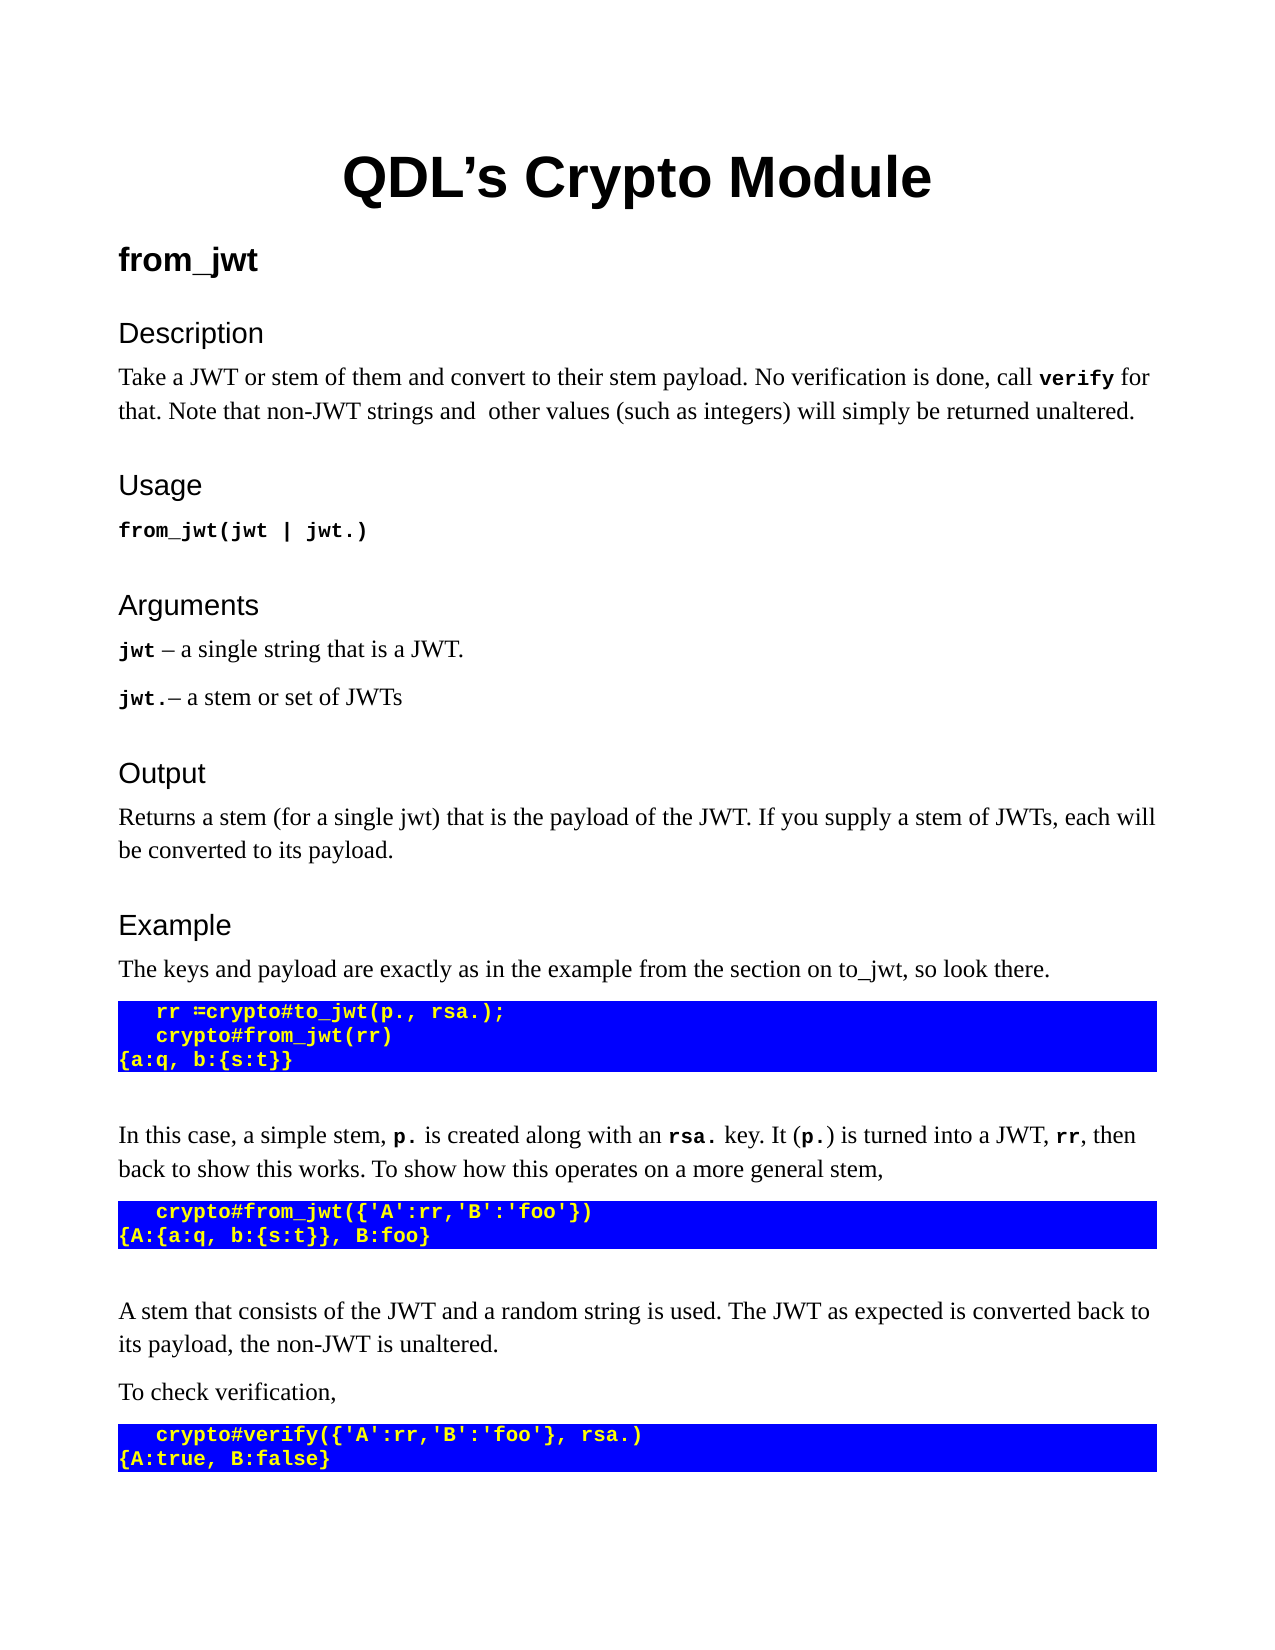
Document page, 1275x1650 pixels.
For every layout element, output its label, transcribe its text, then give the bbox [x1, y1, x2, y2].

text The keys and payload are exactly as in the example from the section on to_jwt, so look there. [118, 954, 1157, 982]
text jwt – a single string that is a JWT. [118, 634, 1157, 663]
text {A:{a:q, b:{s:t}}, B:foo} [118, 1225, 1157, 1249]
text To check verification, [118, 1377, 1157, 1406]
text crypto#verify({'A':rr,'B':'foo'}, rsa.) {A:true, B:false} [118, 1424, 1157, 1472]
text In this case, a simple stem, p. is created along with an rsa. key. It (p.) is turned into a JWT, rr, then back to show this works. To show how this operates on a more general stem, [118, 1120, 1157, 1182]
subtitle Usage [118, 468, 1157, 502]
subtitle Arguments [118, 588, 1157, 621]
text jwt.– a stem or set of JWTs [118, 682, 1157, 712]
text rr ≔crypto#to_jwt(p., rsa.); crypto#from_jwt(rr) {a:q, b:{s:t}} [118, 1001, 1157, 1072]
text Take a JWT or stem of them and convert to their stem payload. No verification is done, call verify for that. Note that non-JWT strings and other values (such as integers) will simply be returned unaltered. [118, 362, 1157, 424]
text from_jwt(jwt | jwt.) [118, 514, 1157, 544]
text Returns a stem (for a single jwt) that is the payload of the JWT. If you supply a stem of JWTs, each will be converted to its payload. [118, 802, 1157, 864]
subtitle from_jwt [118, 240, 1157, 278]
subtitle Description [118, 316, 1157, 349]
text A stem that consists of the JWT and a random string is used. The JWT as expected is converted back to its payload, the non-JWT is unaltered. [118, 1296, 1157, 1358]
subtitle Example [118, 908, 1157, 941]
text crypto#from_jwt({'A':rr,'B':'foo'}) [118, 1201, 1157, 1225]
subtitle Output [118, 756, 1157, 789]
